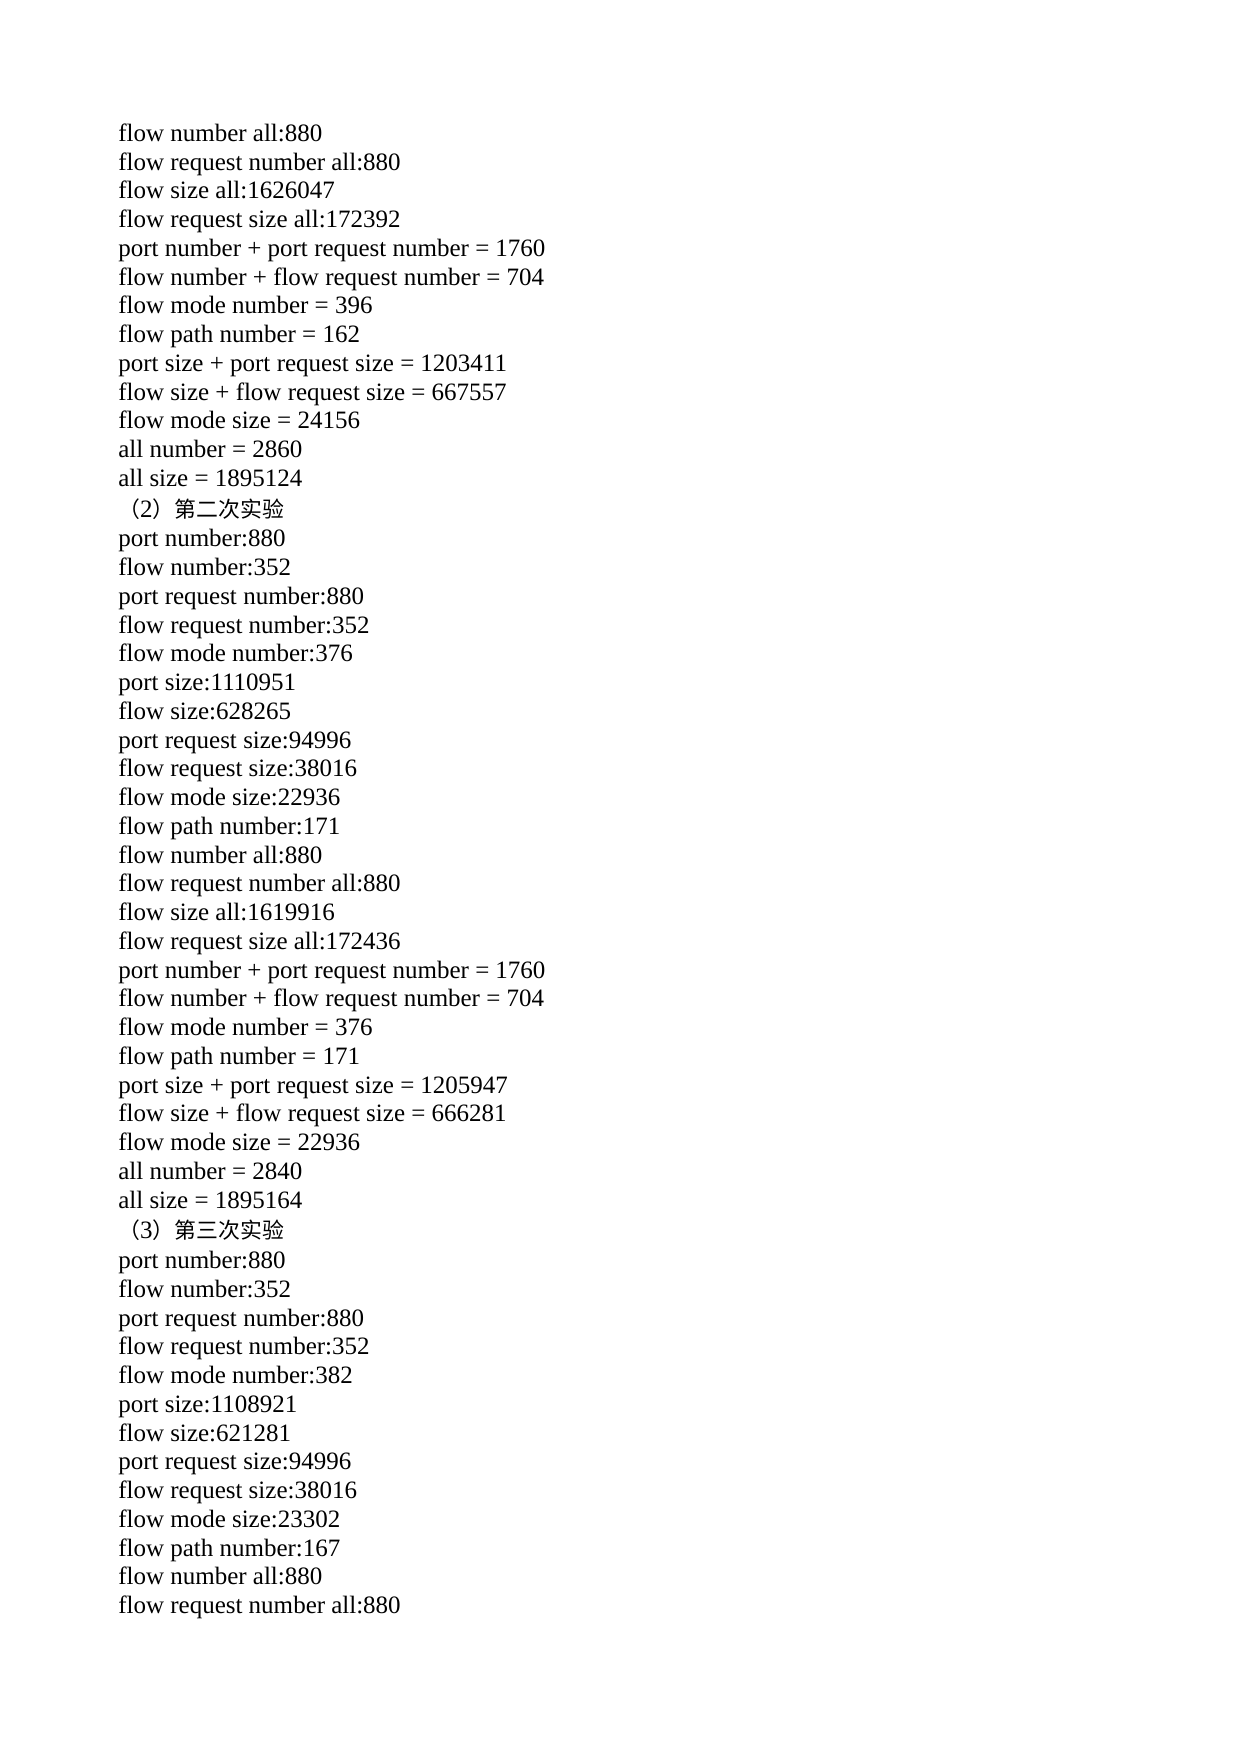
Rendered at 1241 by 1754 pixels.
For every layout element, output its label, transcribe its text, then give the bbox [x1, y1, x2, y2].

text flow mode size:22936 [118, 782, 1122, 811]
text port request size:94996 [118, 725, 1122, 753]
text port number:880 [118, 1245, 1122, 1274]
text flow size all:1619916 [118, 897, 1122, 926]
text flow mode size = 22936 [118, 1127, 1122, 1156]
text flow path number:167 [118, 1533, 1122, 1561]
text flow number all:880 [118, 840, 1122, 868]
text flow mode number = 376 [118, 1012, 1122, 1041]
text flow size:628265 [118, 696, 1122, 725]
text flow size + flow request size = 666281 [118, 1098, 1122, 1127]
text port request size:94996 [118, 1446, 1122, 1475]
text all number = 2860 [118, 434, 1122, 463]
text flow mode number:382 [118, 1360, 1122, 1389]
text flow request number all:880 [118, 147, 1122, 176]
text flow mode size:23302 [118, 1504, 1122, 1533]
text port size + port request size = 1203411 [118, 348, 1122, 377]
text all size = 1895124 [118, 463, 1122, 492]
text all size = 1895164 [118, 1185, 1122, 1213]
text all number = 2840 [118, 1156, 1122, 1185]
text port request number:880 [118, 1303, 1122, 1331]
text flow request number:352 [118, 610, 1122, 638]
text flow mode size = 24156 [118, 406, 1122, 434]
text port size + port request size = 1205947 [118, 1070, 1122, 1098]
text flow request size:38016 [118, 1475, 1122, 1504]
text flow path number = 162 [118, 319, 1122, 348]
text flow number:352 [118, 552, 1122, 581]
text flow number all:880 [118, 1561, 1122, 1590]
text flow request size all:172392 [118, 204, 1122, 233]
text flow request number:352 [118, 1331, 1122, 1360]
text port size:1108921 [118, 1389, 1122, 1418]
text flow request number all:880 [118, 868, 1122, 897]
text port number:880 [118, 523, 1122, 552]
text port request number:880 [118, 581, 1122, 610]
text flow path number:171 [118, 811, 1122, 840]
text flow number all:880 [118, 118, 1122, 147]
text flow number:352 [118, 1274, 1122, 1303]
text flow number + flow request number = 704 [118, 983, 1122, 1012]
text （2）第二次实验 [118, 492, 1122, 523]
text flow number + flow request number = 704 [118, 262, 1122, 291]
text flow request number all:880 [118, 1590, 1122, 1619]
text port size:1110951 [118, 667, 1122, 696]
text flow size all:1626047 [118, 176, 1122, 204]
text flow size + flow request size = 667557 [118, 377, 1122, 406]
text flow mode number = 396 [118, 291, 1122, 319]
text port number + port request number = 1760 [118, 233, 1122, 262]
text （3）第三次实验 [118, 1213, 1122, 1245]
text flow path number = 171 [118, 1041, 1122, 1070]
text flow size:621281 [118, 1418, 1122, 1446]
text flow mode number:376 [118, 638, 1122, 667]
text port number + port request number = 1760 [118, 955, 1122, 983]
text flow request size all:172436 [118, 926, 1122, 955]
text flow request size:38016 [118, 753, 1122, 782]
